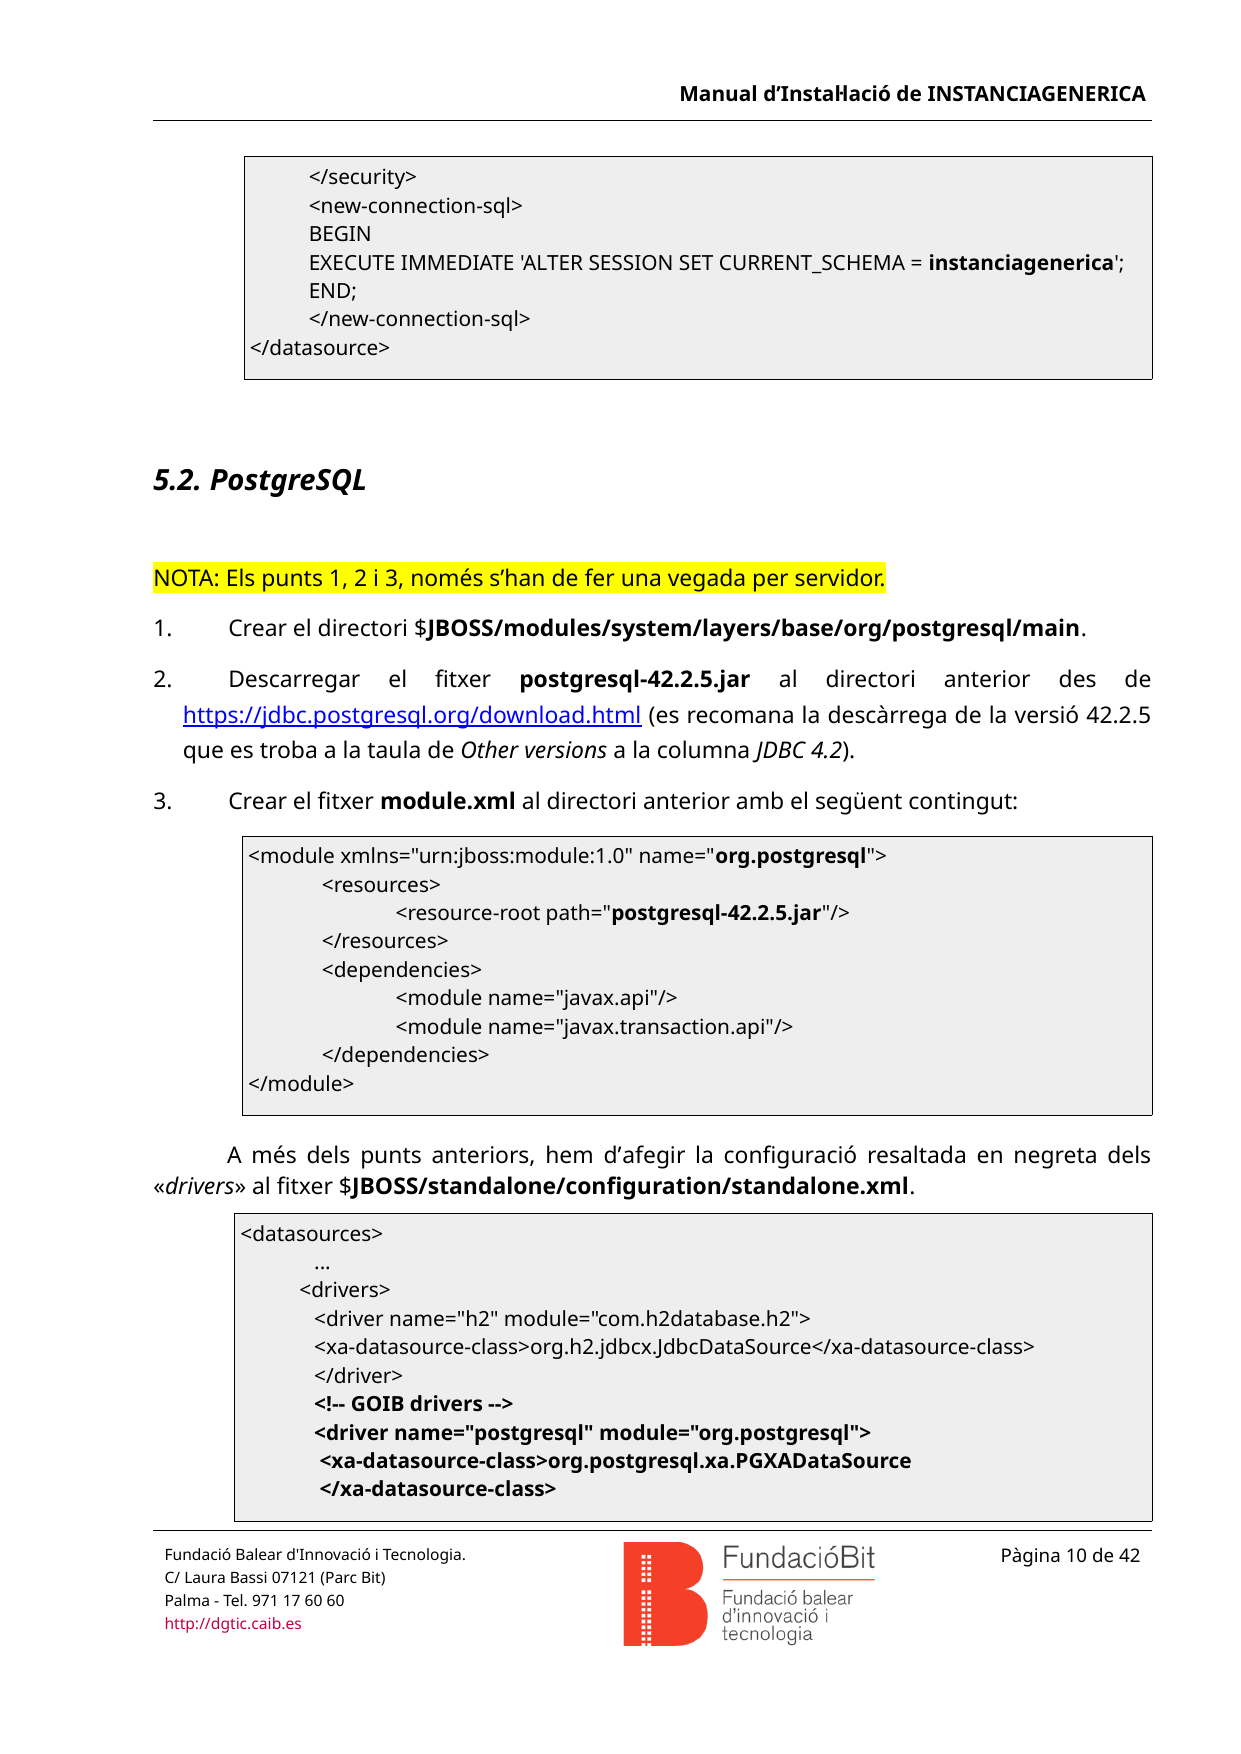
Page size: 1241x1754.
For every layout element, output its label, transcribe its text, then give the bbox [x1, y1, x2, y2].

table_header <datasources> ... <drivers> <driver name="h2" module="com.h2database.h2"> <xa-datasource-class>org.h2.jdbcx.JdbcDataSource</xa-datasource-class> </driver> <!-- GOIB drivers --> <driver name="postgresql" module="org.postgresql"> <xa-datasource-class>org.postgresql.xa.PGXADataSource </xa-datasource-class> [235, 1214, 1152, 1521]
list Crear el directori $JBOSS/modules/system/layers/base/org/postgresql/main. [153, 612, 1152, 643]
subtitle PostgreSQL [153, 459, 1152, 498]
table_header </security> <new-connection-sql> BEGIN EXECUTE IMMEDIATE 'ALTER SESSION SET CURRENT_SCHEMA = instanciagenerica'; END; </new-connection-sql> </datasource> [245, 157, 1152, 379]
picture [623, 1542, 875, 1646]
text A més dels punts anteriors, hem d’afegir la configuració resaltada en negreta dels «drivers» al fitxer $JBOSS/standalone/configuration/standalone.xml. [153, 1138, 1152, 1201]
table_header <module xmlns="urn:jboss:module:1.0" name="org.postgresql"> <resources> <resource-root path="postgresql-42.2.5.jar"/> </resources> <dependencies> <module name="javax.api"/> <module name="javax.transaction.api"/> </dependencies> </module> [243, 837, 1152, 1115]
list Descarregar el fitxer postgresql-42.2.5.jar al directori anterior des de https://jdbc.postgresql.org/download.html (es recomana la descàrrega de la versió 42.2.5 que es troba a la taula de Other versions a la columna JDBC 4.2). [153, 663, 1152, 766]
text NOTA: Els punts 1, 2 i 3, només s’han de fer una vegada per servidor. [153, 562, 1152, 593]
list Crear el fitxer module.xml al directori anterior amb el següent contingut: [153, 785, 1152, 816]
